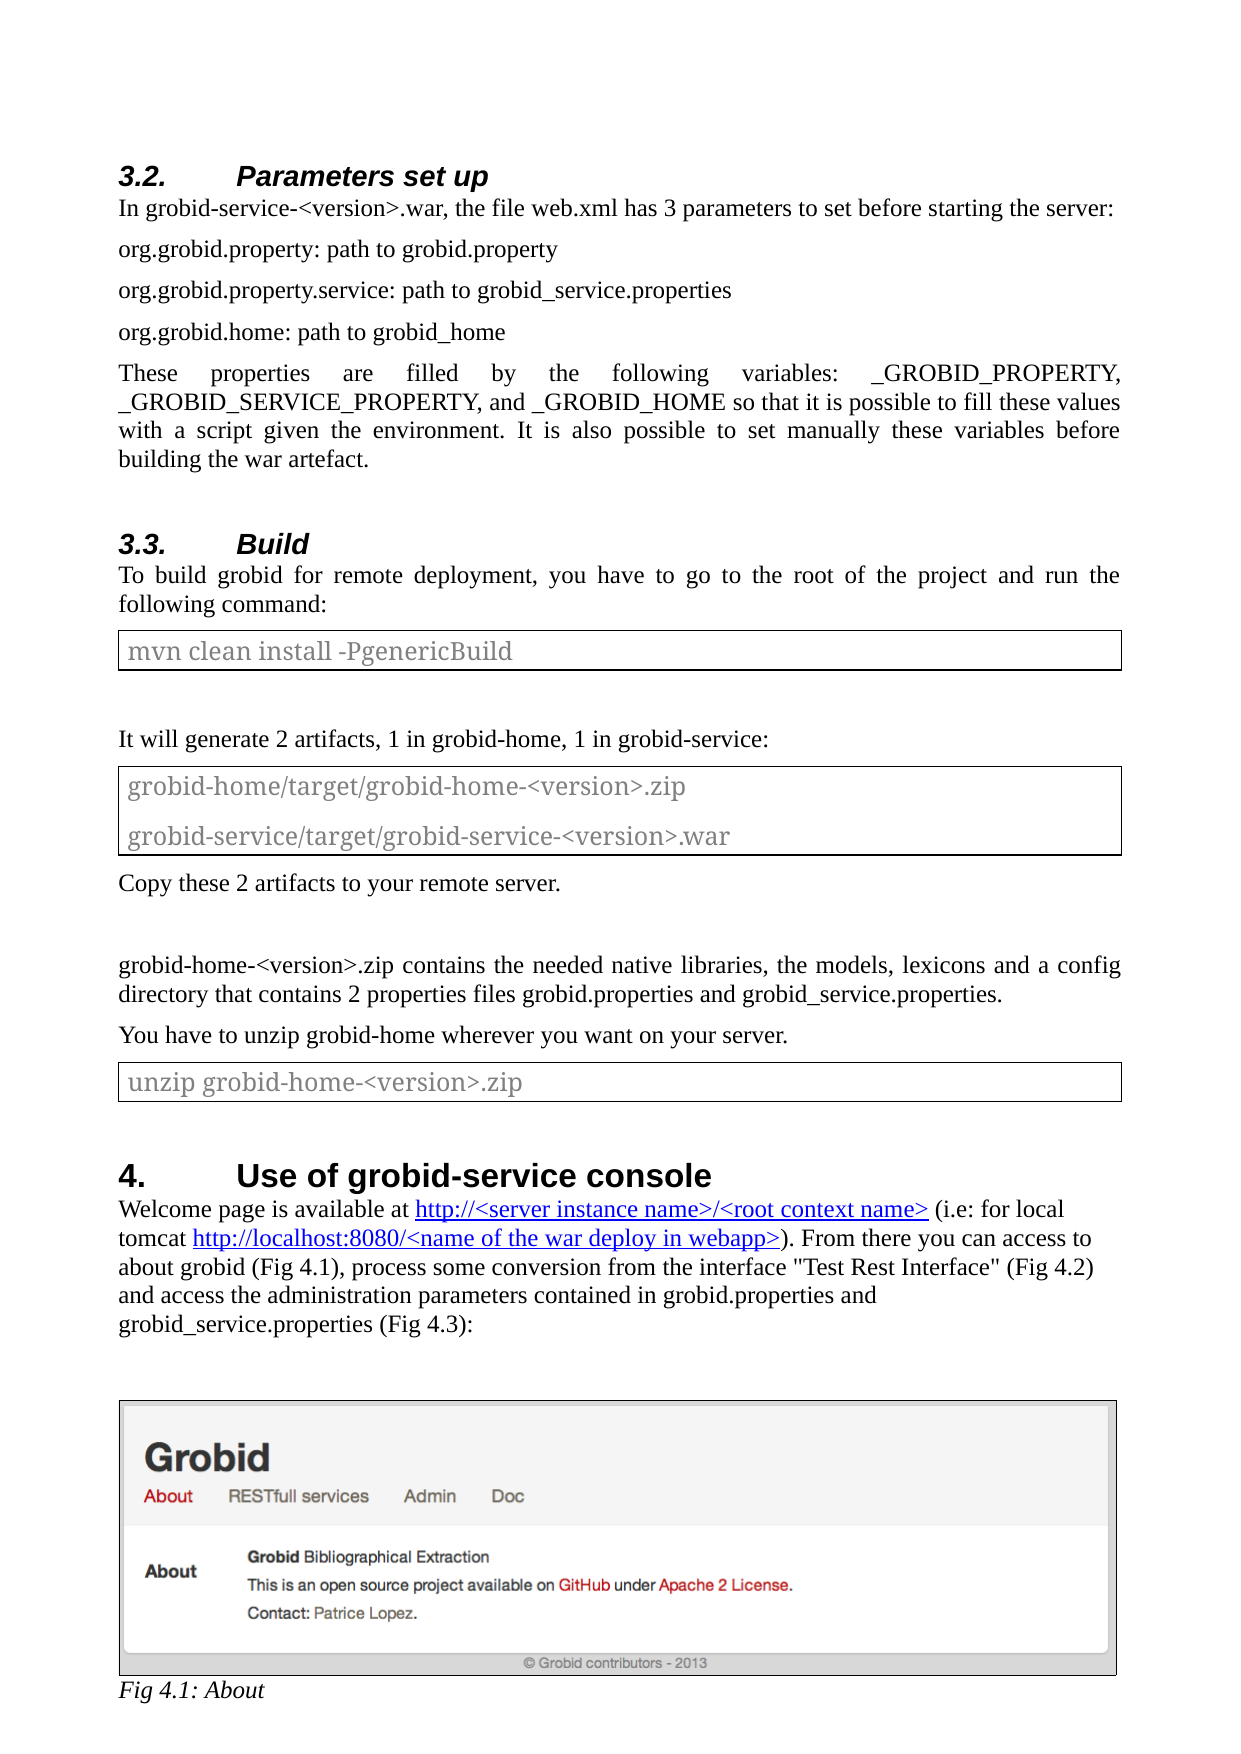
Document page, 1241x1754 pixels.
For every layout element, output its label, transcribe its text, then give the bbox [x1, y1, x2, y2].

text org.grobid.property.service: path to grobid_service.properties [118, 275, 1122, 304]
text Welcome page is available at http://<server instance name>/<root context name> (i.e: for local tomcat http://localhost:8080/<name of the war deploy in webapp>). From there you can access to about grobid (Fig 4.1), process some conversion from the interface "Test Rest Interface" (Fig 4.2) and access the administration parameters contained in grobid.properties and grobid_service.properties (Fig 4.3): [118, 1194, 1122, 1338]
text grobid-home/target/grobid-home-<version>.zip [119, 767, 1121, 806]
picture [120, 1401, 1116, 1675]
text It will generate 2 artifacts, 1 in grobid-home, 1 in grobid-service: [118, 724, 1122, 753]
text These properties are filled by the following variables: _GROBID_PROPERTY, _GROBID_SERVICE_PROPERTY, and _GROBID_HOME so that it is possible to fill these values with a script given the environment. It is also possible to set manually these variables before building the war artefact. [118, 358, 1122, 473]
text Fig 4.1: About [118, 1675, 1116, 1703]
text You have to unzip grobid-home wherever you want on your server. [118, 1021, 1122, 1049]
subtitle Parameters set up [118, 159, 1122, 193]
subtitle Use of grobid-service console [118, 1156, 1122, 1194]
text org.grobid.home: path to grobid_home [118, 317, 1122, 345]
text grobid-home-<version>.zip contains the needed native libraries, the models, lexicons and a config directory that contains 2 properties files grobid.properties and grobid_service.properties. [118, 951, 1122, 1008]
subtitle Build [118, 527, 1122, 560]
text org.grobid.property: path to grobid.property [118, 234, 1122, 263]
text Copy these 2 artifacts to your remote server. [118, 868, 1122, 897]
text unzip grobid-home-<version>.zip [119, 1063, 1121, 1101]
text In grobid-service-<version>.war, the file web.xml has 3 parameters to set before starting the server: [118, 193, 1122, 222]
text grobid-service/target/grobid-service-<version>.war [119, 815, 1121, 854]
text To build grobid for remote deployment, you have to go to the root of the project and run the following command: [118, 560, 1122, 618]
text mvn clean install -PgenericBuild [119, 631, 1121, 669]
